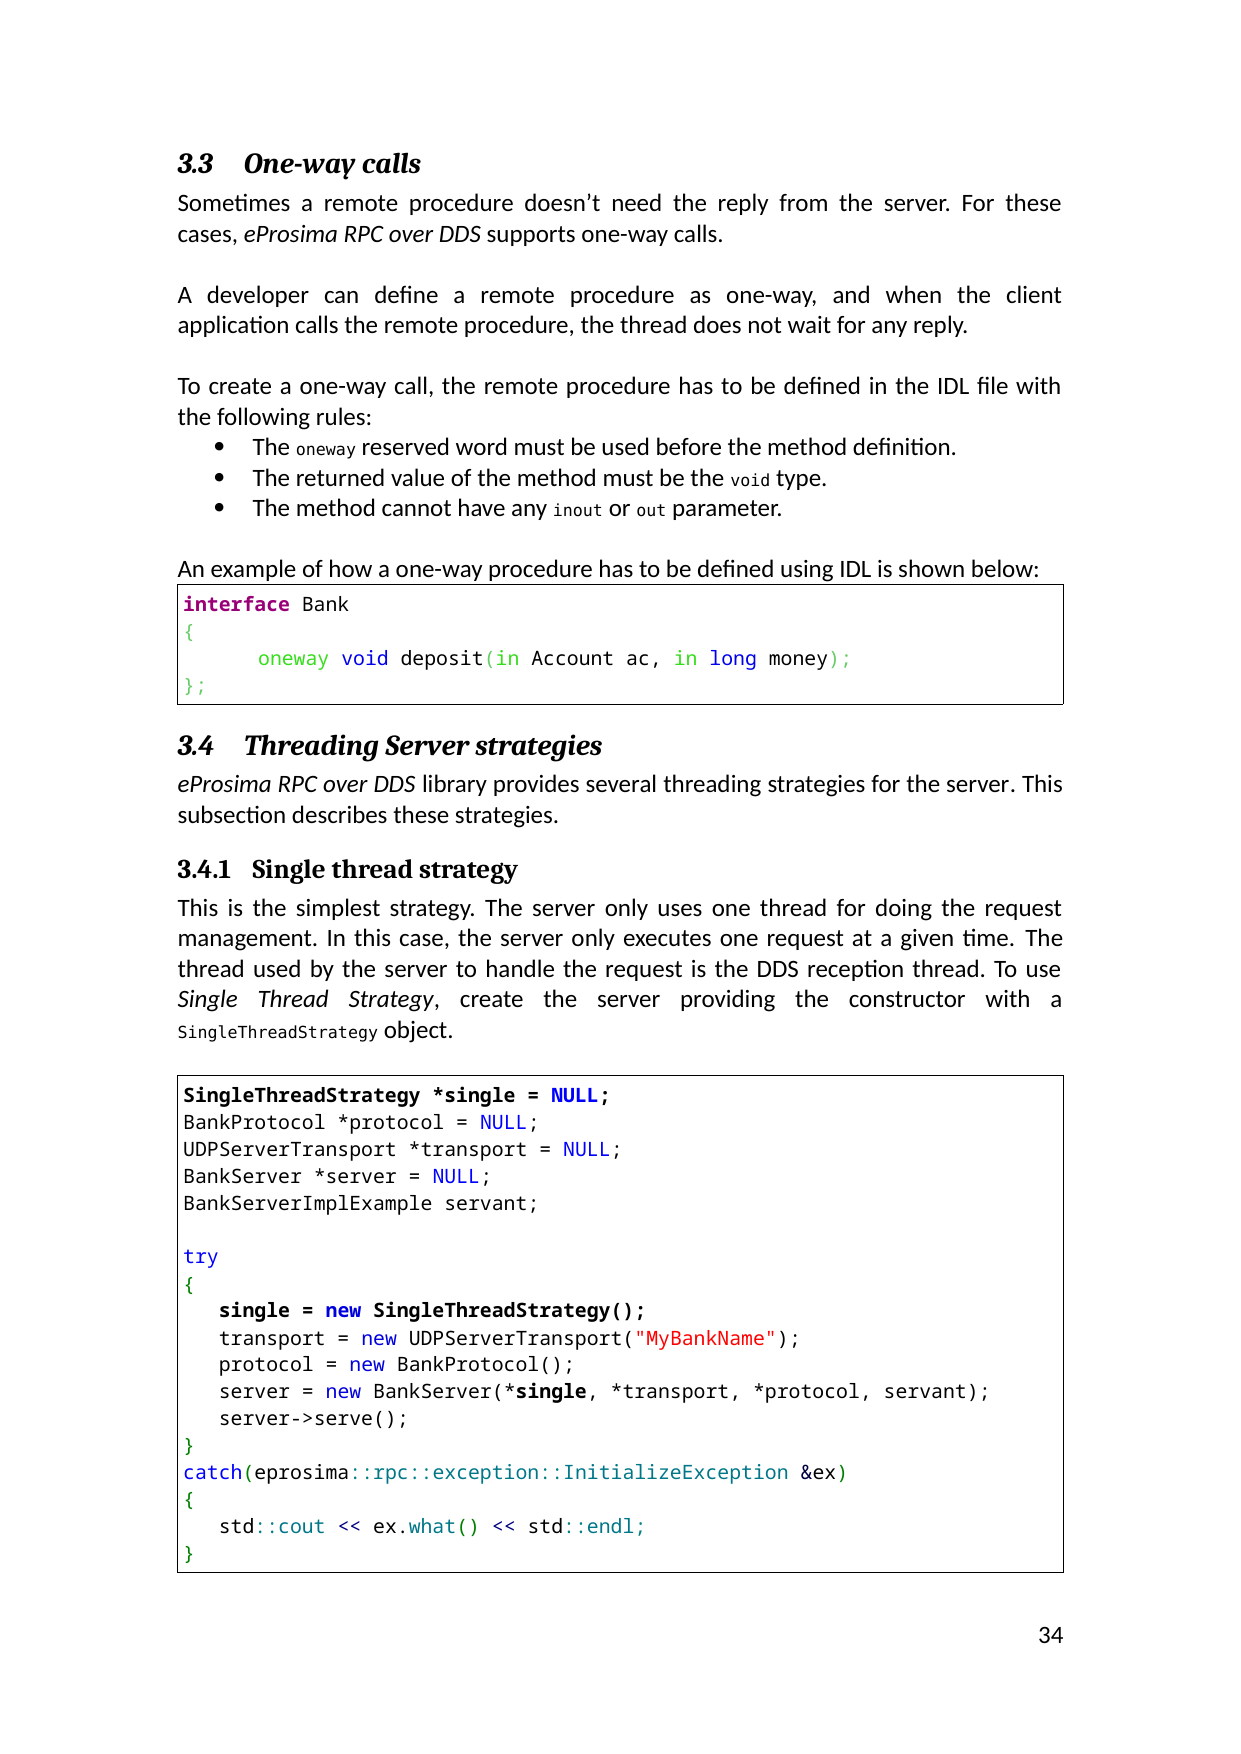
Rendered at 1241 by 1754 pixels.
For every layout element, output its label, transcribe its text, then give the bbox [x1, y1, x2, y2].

list The oneway reserved word must be used before the method definition. [215, 432, 1063, 462]
subtitle One-way calls [177, 148, 1063, 181]
list The method cannot have any inout or out parameter. [215, 493, 1063, 523]
text eProsima RPC over DDS library provides several threading strategies for the server. This subsection describes these strategies. [177, 768, 1063, 829]
list The returned value of the method must be the void type. [215, 462, 1063, 493]
text An example of how a one-way procedure has to be defined using IDL is shown below: [177, 554, 1063, 584]
text Sometimes a remote procedure doesn’t need the reply from the server. For these cases, eProsima RPC over DDS supports one-way calls. [177, 187, 1063, 248]
subtitle Single thread strategy [177, 854, 1063, 886]
text To create a one-way call, the remote procedure has to be defined in the IDL file with the following rules: [177, 371, 1063, 432]
text This is the simplest strategy. The server only uses one thread for doing the request management. In this case, the server only executes one request at a given time. The thread used by the server to handle the request is the DDS reception thread. To use Single Thread Strategy, create the server providing the constructor with a SingleThreadStrategy object. [177, 892, 1063, 1044]
subtitle Threading Server strategies [177, 729, 1063, 762]
table_header SingleThreadStrategy *single = NULL; BankProtocol *protocol = NULL; UDPServerTransport *transport = NULL; BankServer *server = NULL; BankServerImplExample servant; try { single = new SingleThreadStrategy(); transport = new UDPServerTransport("MyBankName"); protocol = new BankProtocol(); server = new BankServer(*single, *transport, *protocol, servant); server->serve(); } catch(eprosima::rpc::exception::InitializeException &ex) { std::cout << ex.what() << std::endl; } [178, 1076, 1063, 1572]
table_header interface Bank { oneway void deposit(in Account ac, in long money); }; [178, 585, 1063, 704]
text A developer can define a remote procedure as one-way, and when the client application calls the remote procedure, the thread does not wait for any reply. [177, 279, 1063, 340]
